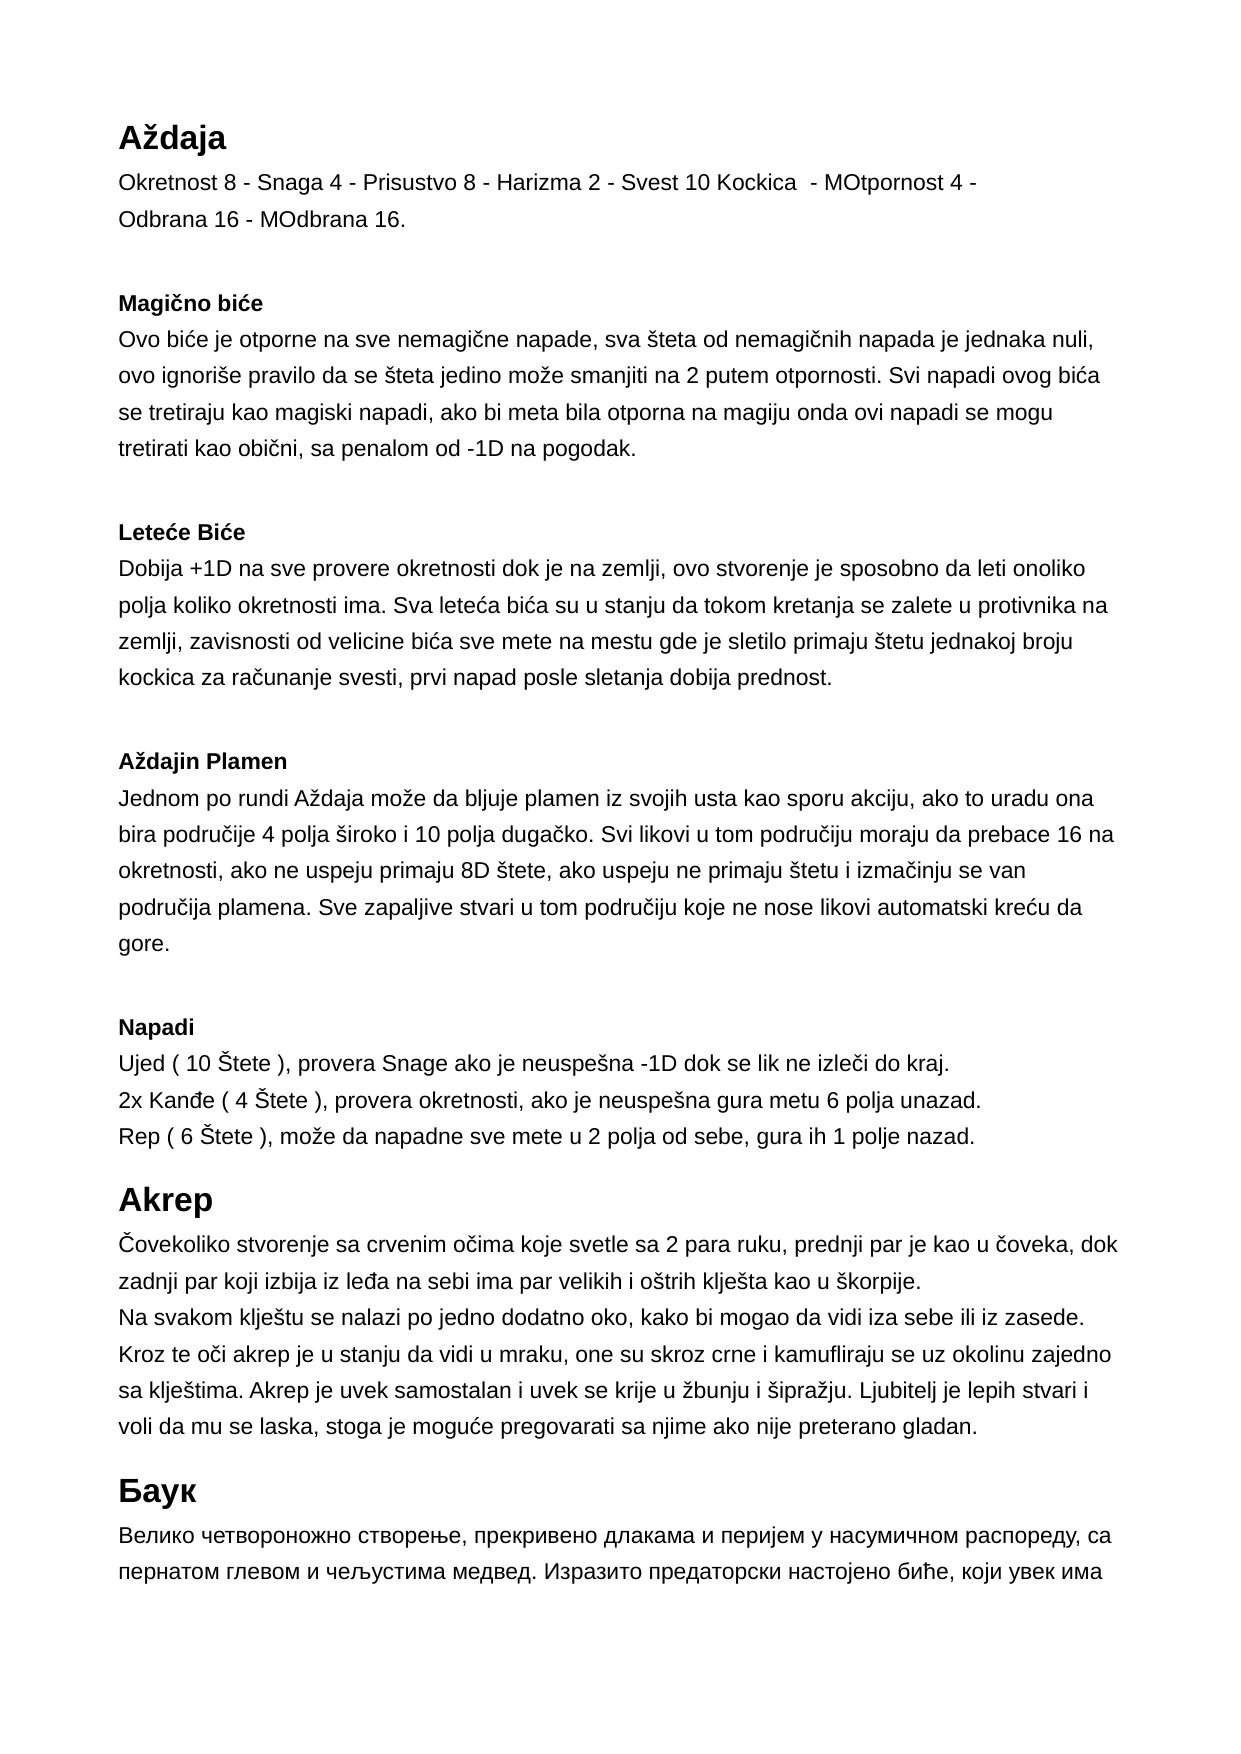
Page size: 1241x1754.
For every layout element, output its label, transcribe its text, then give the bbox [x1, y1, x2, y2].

text Okretnost 8 - Snaga 4 - Prisustvo 8 - Harizma 2 - Svest 10 Kockica - MOtpornost 4 - [118, 169, 1122, 196]
text Napadi [118, 1014, 1122, 1040]
text Ovo biće je otporne na sve nemagične napade, sva šteta od nemagičnih napada je jednaka nuli, ovo ignoriše pravilo da se šteta jedino može smanjiti na 2 putem otpornosti. Svi napadi ovog bića se tretiraju kao magiski napadi, ako bi meta bila otporna na magiju onda ovi napadi se mogu tretirati kao obični, sa penalom od -1D na pogodak. [118, 326, 1122, 461]
text Magično biće [118, 289, 1122, 316]
subtitle Akrep [118, 1180, 1122, 1219]
text Jednom po rundi Aždaja može da bljuje plamen iz svojih usta kao sporu akciju, ako to uradu ona bira područije 4 polja široko i 10 polja dugačko. Svi likovi u tom područiju moraju da prebace 16 na okretnosti, ako ne uspeju primaju 8D štete, ako uspeju ne primaju štetu i izmačinju se van područija plamena. Sve zapaljive stvari u tom područiju koje ne nose likovi automatski kreću da gore. [118, 785, 1122, 956]
text Rep ( 6 Štete ), može da napadne sve mete u 2 polja od sebe, gura ih 1 polje nazad. [118, 1123, 1122, 1149]
text Ujed ( 10 Štete ), provera Snage ako je neuspešna -1D dok se lik ne izleči do kraj. [118, 1050, 1122, 1077]
text Leteće Biće [118, 519, 1122, 545]
text Dobija +1D na sve provere okretnosti dok je na zemlji, ovo stvorenje je sposobno da leti onoliko polja koliko okretnosti ima. Sva leteća bića su u stanju da tokom kretanja se zalete u protivnika na zemlji, zavisnosti od velicine bića sve mete na mestu gde je sletilo primaju štetu jednakoj broju kockica za računanje svesti, prvi napad posle sletanja dobija prednost. [118, 555, 1122, 691]
subtitle Баук [118, 1470, 1122, 1509]
text Čovekoliko stvorenje sa crvenim očima koje svetle sa 2 para ruku, prednji par je kao u čoveka, dok zadnji par koji izbija iz leđa na sebi ima par velikih i oštrih klješta kao u škorpije. [118, 1231, 1122, 1294]
text Aždajin Plamen [118, 748, 1122, 775]
text Odbrana 16 - MOdbrana 16. [118, 206, 1122, 232]
text 2x Kanđe ( 4 Štete ), provera okretnosti, ako je neuspešna gura metu 6 polja unazad. [118, 1087, 1122, 1113]
subtitle Aždaja [118, 118, 1122, 157]
text Na svakom klještu se nalazi po jedno dodatno oko, kako bi mogao da vidi iza sebe ili iz zasede. Kroz te oči akrep je u stanju da vidi u mraku, one su skroz crne i kamufliraju se uz okolinu zajedno sa klještima. Akrep je uvek samostalan i uvek se krije u žbunju i šipražju. Ljubitelj je lepih stvari i voli da mu se laska, stoga je moguće pregovarati sa njime ako nije preterano gladan. [118, 1304, 1122, 1439]
text Велико четвороножно створење, прекривено длакама и перијем у насумичном распореду, са пернатом глевом и чељустима медвед. Изразито предаторски настојено биће, који увек има [118, 1522, 1122, 1584]
